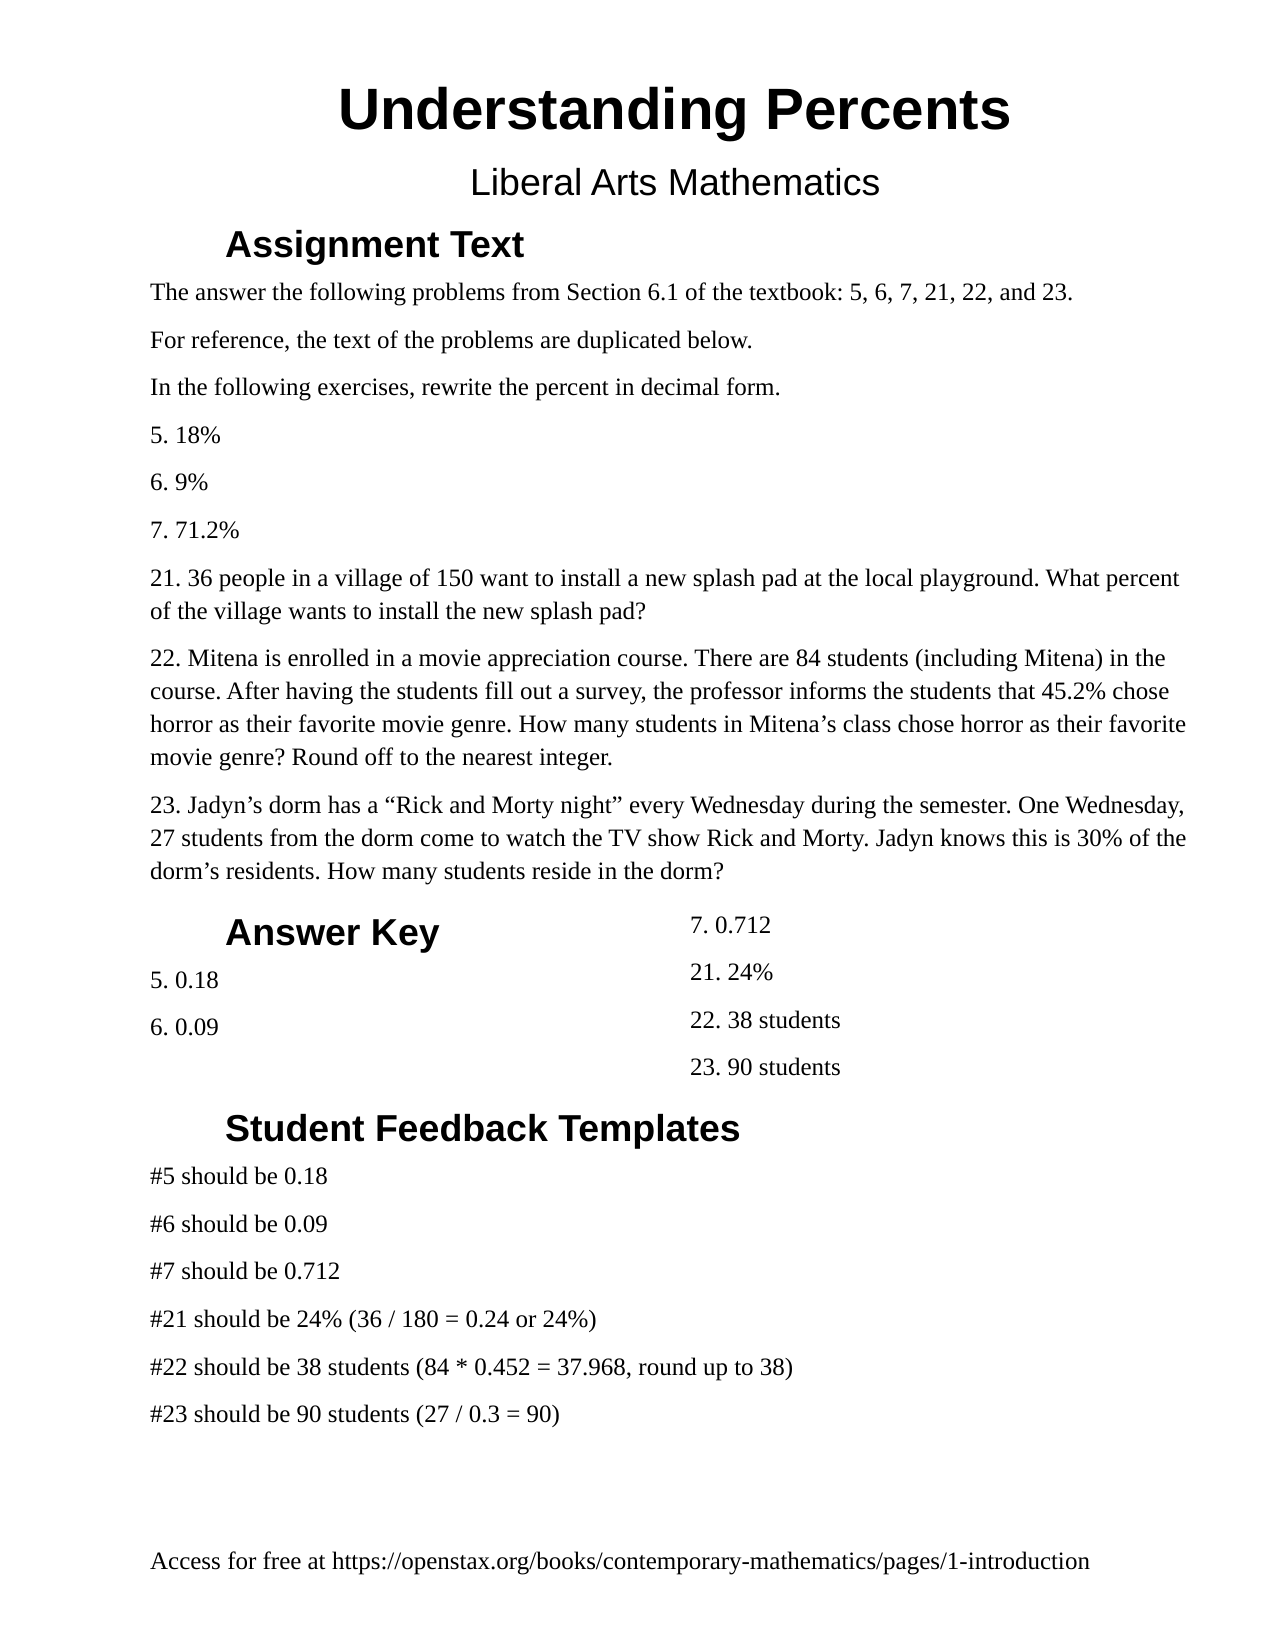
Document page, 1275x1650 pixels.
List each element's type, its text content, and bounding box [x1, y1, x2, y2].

subtitle Liberal Arts Mathematics [150, 160, 1200, 203]
subtitle Student Feedback Templates [150, 1106, 1200, 1149]
text For reference, the text of the problems are duplicated below. [150, 325, 1200, 353]
text 5. 18% [150, 420, 1200, 449]
text In the following exercises, rewrite the percent in decimal form. [150, 372, 1200, 401]
text 6. 0.09 [150, 1012, 660, 1041]
subtitle Answer Key [150, 910, 660, 953]
text #5 should be 0.18 [150, 1161, 1200, 1190]
text 5. 0.18 [150, 965, 660, 993]
text #6 should be 0.09 [150, 1209, 1200, 1238]
text The answer the following problems from Section 6.1 of the textbook: 5, 6, 7, 21, 22, and 23. [150, 277, 1200, 306]
subtitle Assignment Text [150, 222, 1200, 265]
text 7. 0.712 [690, 910, 1200, 938]
text 21. 36 people in a village of 150 want to install a new splash pad at the local playground. What percent of the village wants to install the new splash pad? [150, 563, 1200, 624]
text #22 should be 38 students (84 * 0.452 = 37.968, round up to 38) [150, 1352, 1200, 1380]
text 22. Mitena is enrolled in a movie appreciation course. There are 84 students (including Mitena) in the course. After having the students fill out a survey, the professor informs the students that 45.2% chose horror as their favorite movie genre. How many students in Mitena’s class chose horror as their favorite movie genre? Round off to the nearest integer. [150, 643, 1200, 771]
text 7. 71.2% [150, 515, 1200, 544]
text 22. 38 students [690, 1005, 1200, 1034]
title Understanding Percents [150, 75, 1200, 142]
text #7 should be 0.712 [150, 1256, 1200, 1285]
text 23. 90 students [690, 1052, 1200, 1081]
text 23. Jadyn’s dorm has a “Rick and Morty night” every Wednesday during the semester. One Wednesday, 27 students from the dorm come to watch the TV show Rick and Morty. Jadyn knows this is 30% of the dorm’s residents. How many students reside in the dorm? [150, 790, 1200, 885]
text 21. 24% [690, 957, 1200, 986]
text 6. 9% [150, 467, 1200, 496]
text #21 should be 24% (36 / 180 = 0.24 or 24%) [150, 1304, 1200, 1333]
text #23 should be 90 students (27 / 0.3 = 90) [150, 1399, 1200, 1428]
